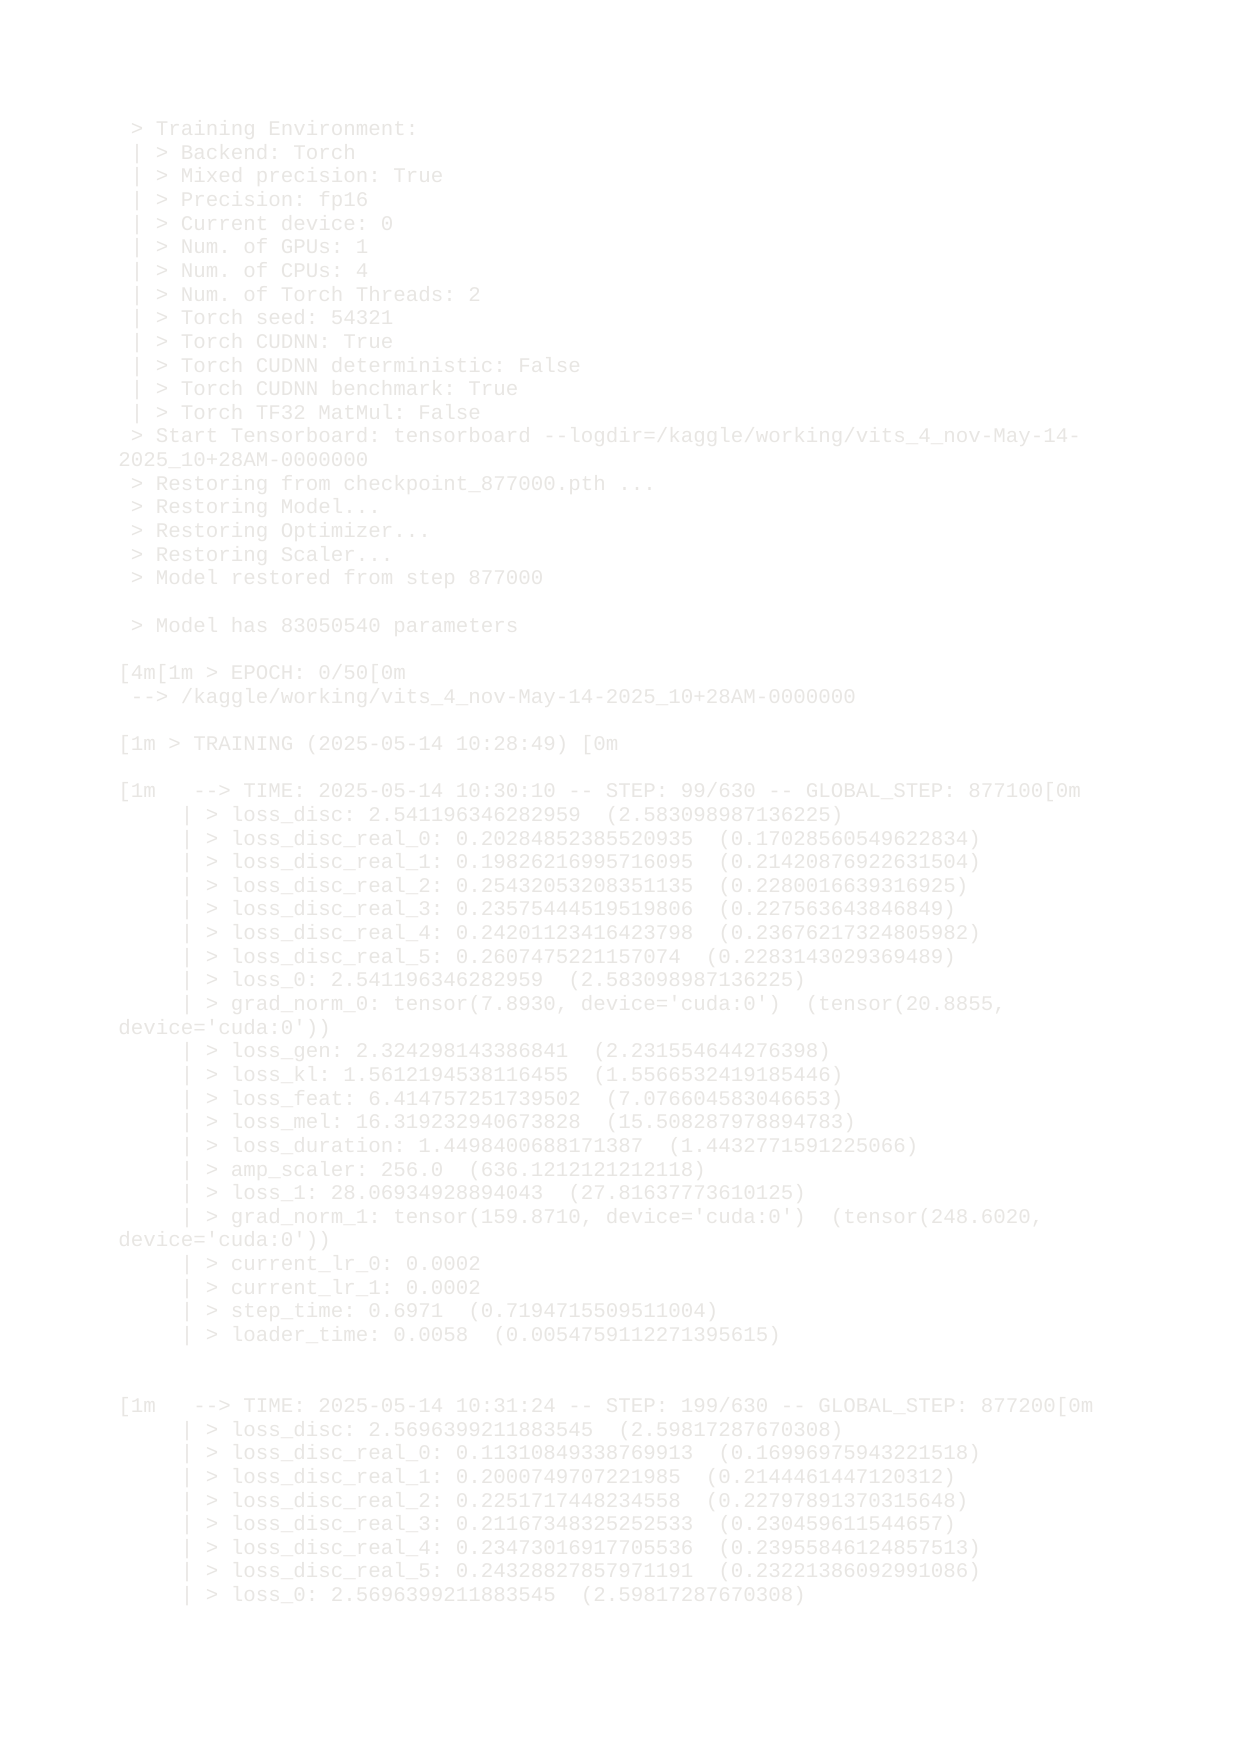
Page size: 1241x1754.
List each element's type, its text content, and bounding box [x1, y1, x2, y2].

text | > Torch CUDNN: True [118, 331, 1122, 354]
text | > loss_gen: 2.324298143386841 (2.231554644276398) [118, 1040, 1122, 1064]
text | > Torch TF32 MatMul: False [118, 402, 1122, 426]
text > Restoring Scaler... [118, 544, 1122, 567]
text | > Torch CUDNN benchmark: True [118, 378, 1122, 402]
text [1m > TRAINING (2025-05-14 10:28:49) [0m [118, 733, 1122, 757]
text | > current_lr_0: 0.0002 [118, 1253, 1122, 1277]
text [1m --> TIME: 2025-05-14 10:30:10 -- STEP: 99/630 -- GLOBAL_STEP: 877100[0m [118, 780, 1122, 804]
text > Model restored from step 877000 [118, 567, 1122, 591]
text | > loss_mel: 16.319232940673828 (15.508287978894783) [118, 1111, 1122, 1135]
text | > loss_0: 2.5696399211883545 (2.59817287670308) [118, 1584, 1122, 1608]
text > Restoring from checkpoint_877000.pth ... [118, 473, 1122, 496]
text --> /kaggle/working/vits_4_nov-May-14-2025_10+28AM-0000000 [118, 686, 1122, 709]
text | > Current device: 0 [118, 213, 1122, 236]
text | > loss_disc_real_0: 0.20284852385520935 (0.17028560549622834) [118, 827, 1122, 851]
text | > loss_disc_real_1: 0.2000749707221985 (0.2144461447120312) [118, 1466, 1122, 1489]
text | > loss_disc_real_3: 0.21167348325252533 (0.230459611544657) [118, 1513, 1122, 1537]
text | > loss_duration: 1.4498400688171387 (1.4432771591225066) [118, 1135, 1122, 1158]
text > Model has 83050540 parameters [118, 615, 1122, 638]
text | > step_time: 0.6971 (0.7194715509511004) [118, 1300, 1122, 1324]
text | > loss_kl: 1.5612194538116455 (1.5566532419185446) [118, 1064, 1122, 1088]
text | > loss_disc_real_0: 0.11310849338769913 (0.16996975943221518) [118, 1442, 1122, 1466]
text > Training Environment: [118, 118, 1122, 142]
text | > loss_feat: 6.414757251739502 (7.076604583046653) [118, 1088, 1122, 1111]
text [4m[1m > EPOCH: 0/50[0m [118, 662, 1122, 686]
text | > grad_norm_0: tensor(7.8930, device='cuda:0') (tensor(20.8855, device='cuda:0')) [118, 993, 1122, 1040]
text | > Backend: Torch [118, 142, 1122, 165]
text | > loss_disc_real_4: 0.23473016917705536 (0.23955846124857513) [118, 1537, 1122, 1561]
text | > loss_0: 2.541196346282959 (2.583098987136225) [118, 969, 1122, 993]
text | > loss_disc_real_4: 0.24201123416423798 (0.23676217324805982) [118, 922, 1122, 946]
text > Start Tensorboard: tensorboard --logdir=/kaggle/working/vits_4_nov-May-14-2025_10+28AM-0000000 [118, 426, 1122, 473]
text | > Num. of CPUs: 4 [118, 260, 1122, 284]
text | > loss_disc_real_2: 0.25432053208351135 (0.2280016639316925) [118, 875, 1122, 898]
text | > grad_norm_1: tensor(159.8710, device='cuda:0') (tensor(248.6020, device='cuda:0')) [118, 1206, 1122, 1253]
text | > loss_disc_real_3: 0.23575444519519806 (0.227563643846849) [118, 898, 1122, 922]
text > Restoring Optimizer... [118, 520, 1122, 544]
text | > loss_1: 28.06934928894043 (27.81637773610125) [118, 1182, 1122, 1206]
text | > Num. of GPUs: 1 [118, 236, 1122, 260]
text | > loss_disc_real_5: 0.24328827857971191 (0.23221386092991086) [118, 1561, 1122, 1584]
text | > loss_disc_real_2: 0.2251717448234558 (0.22797891370315648) [118, 1489, 1122, 1513]
text [1m --> TIME: 2025-05-14 10:31:24 -- STEP: 199/630 -- GLOBAL_STEP: 877200[0m [118, 1395, 1122, 1419]
text | > current_lr_1: 0.0002 [118, 1277, 1122, 1300]
text | > Mixed precision: True [118, 165, 1122, 189]
text | > loss_disc_real_5: 0.2607475221157074 (0.2283143029369489) [118, 946, 1122, 969]
text | > Precision: fp16 [118, 189, 1122, 213]
text | > loss_disc: 2.541196346282959 (2.583098987136225) [118, 804, 1122, 827]
text | > loader_time: 0.0058 (0.0054759112271395615) [118, 1324, 1122, 1348]
text | > loss_disc: 2.5696399211883545 (2.59817287670308) [118, 1419, 1122, 1442]
text | > amp_scaler: 256.0 (636.1212121212118) [118, 1158, 1122, 1182]
text | > Num. of Torch Threads: 2 [118, 284, 1122, 307]
text | > loss_disc_real_1: 0.19826216995716095 (0.21420876922631504) [118, 851, 1122, 875]
text > Restoring Model... [118, 496, 1122, 520]
text | > Torch CUDNN deterministic: False [118, 354, 1122, 378]
text | > Torch seed: 54321 [118, 307, 1122, 331]
